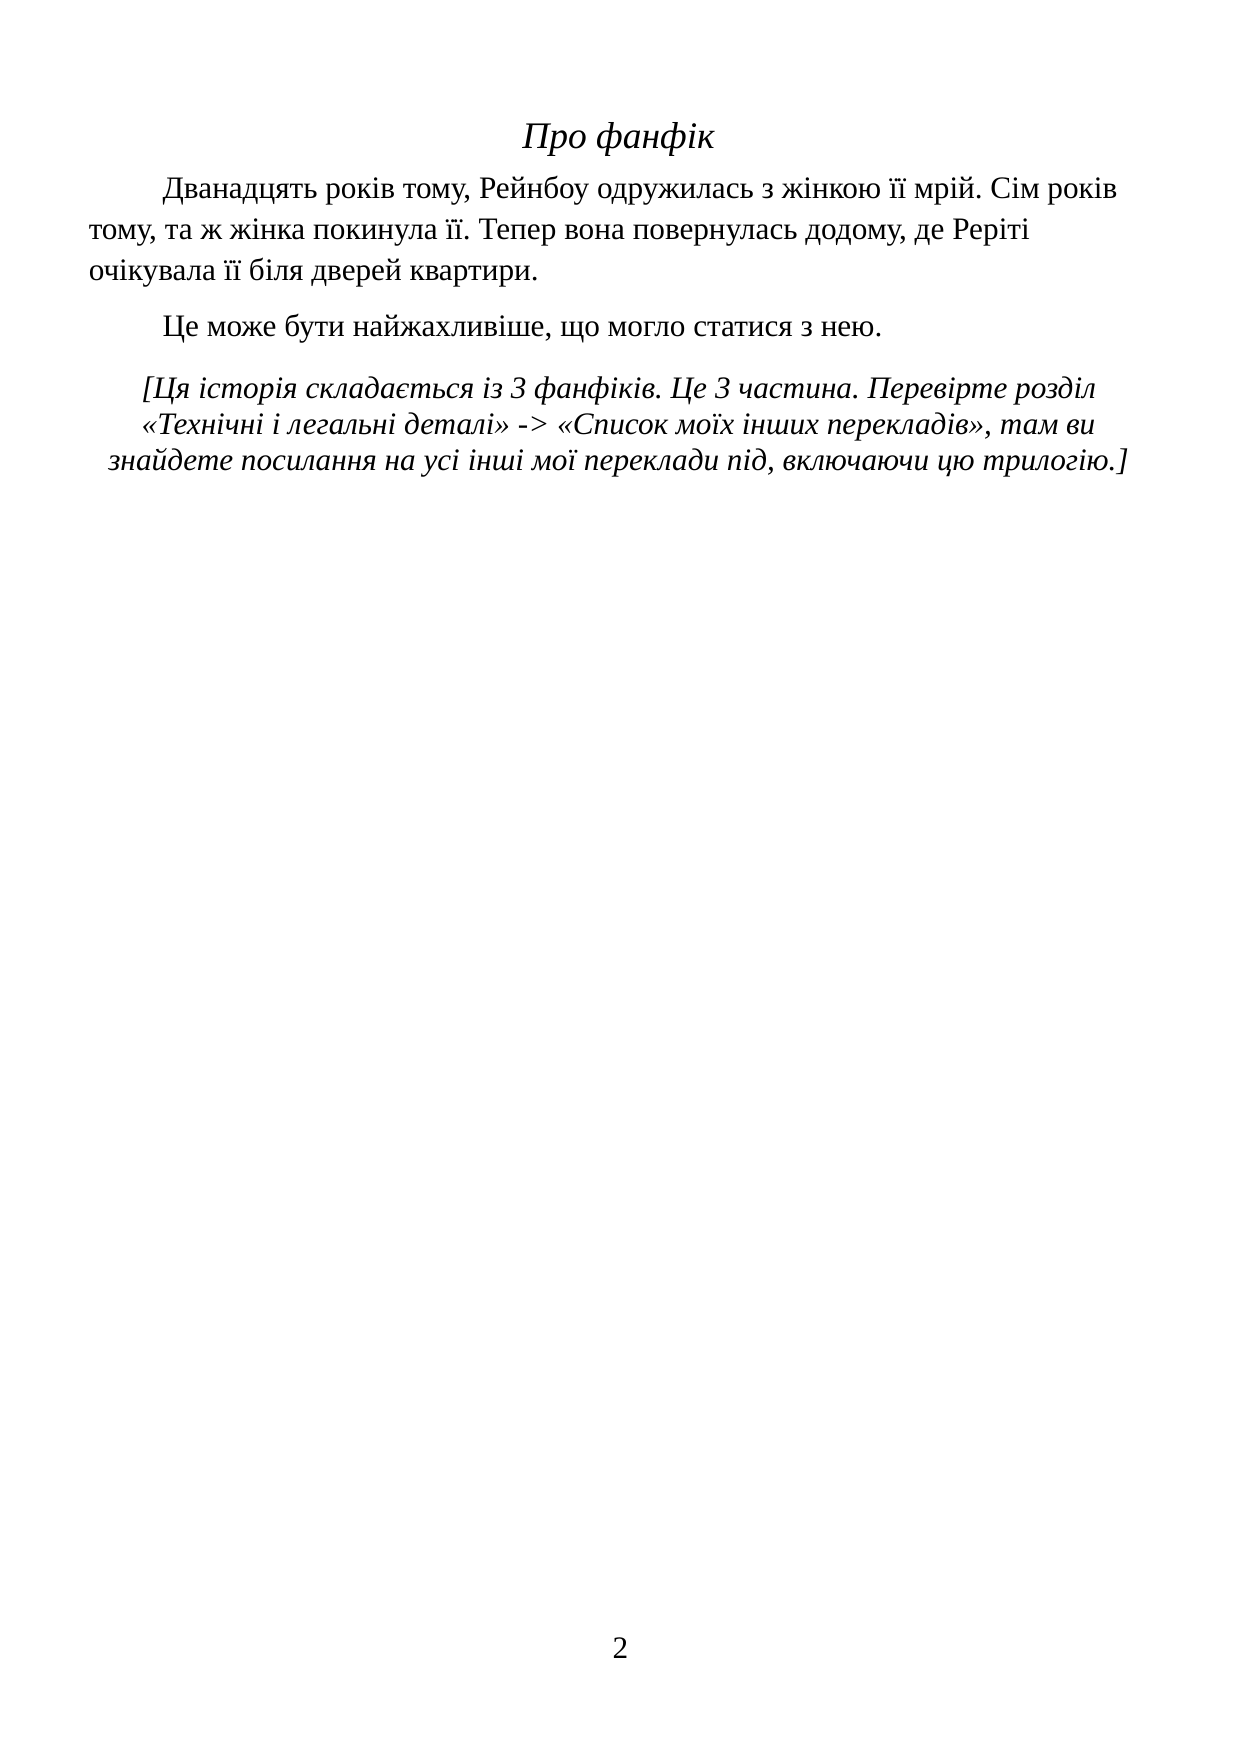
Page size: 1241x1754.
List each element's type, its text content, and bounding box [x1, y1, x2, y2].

text Це може бути найжахливіше, що могло статися з нею. [88, 307, 1152, 343]
text [Ця історія складається із 3 фанфіків. Це 3 частина. Перевірте розділ «Технічні і легальні деталі» -> «Список моїх інших перекладів», там ви знайдете посилання на усі інші мої переклади під, включаючи цю трилогію.] [88, 369, 1152, 477]
text Дванадцять років тому, Рейнбоу одружилась з жінкою її мрій. Сім років тому, та ж жінка покинула її. Тепер вона повернулась додому, де Реріті очікувала її біля дверей квартири. [88, 169, 1152, 288]
subtitle Про фанфік [88, 113, 1152, 157]
